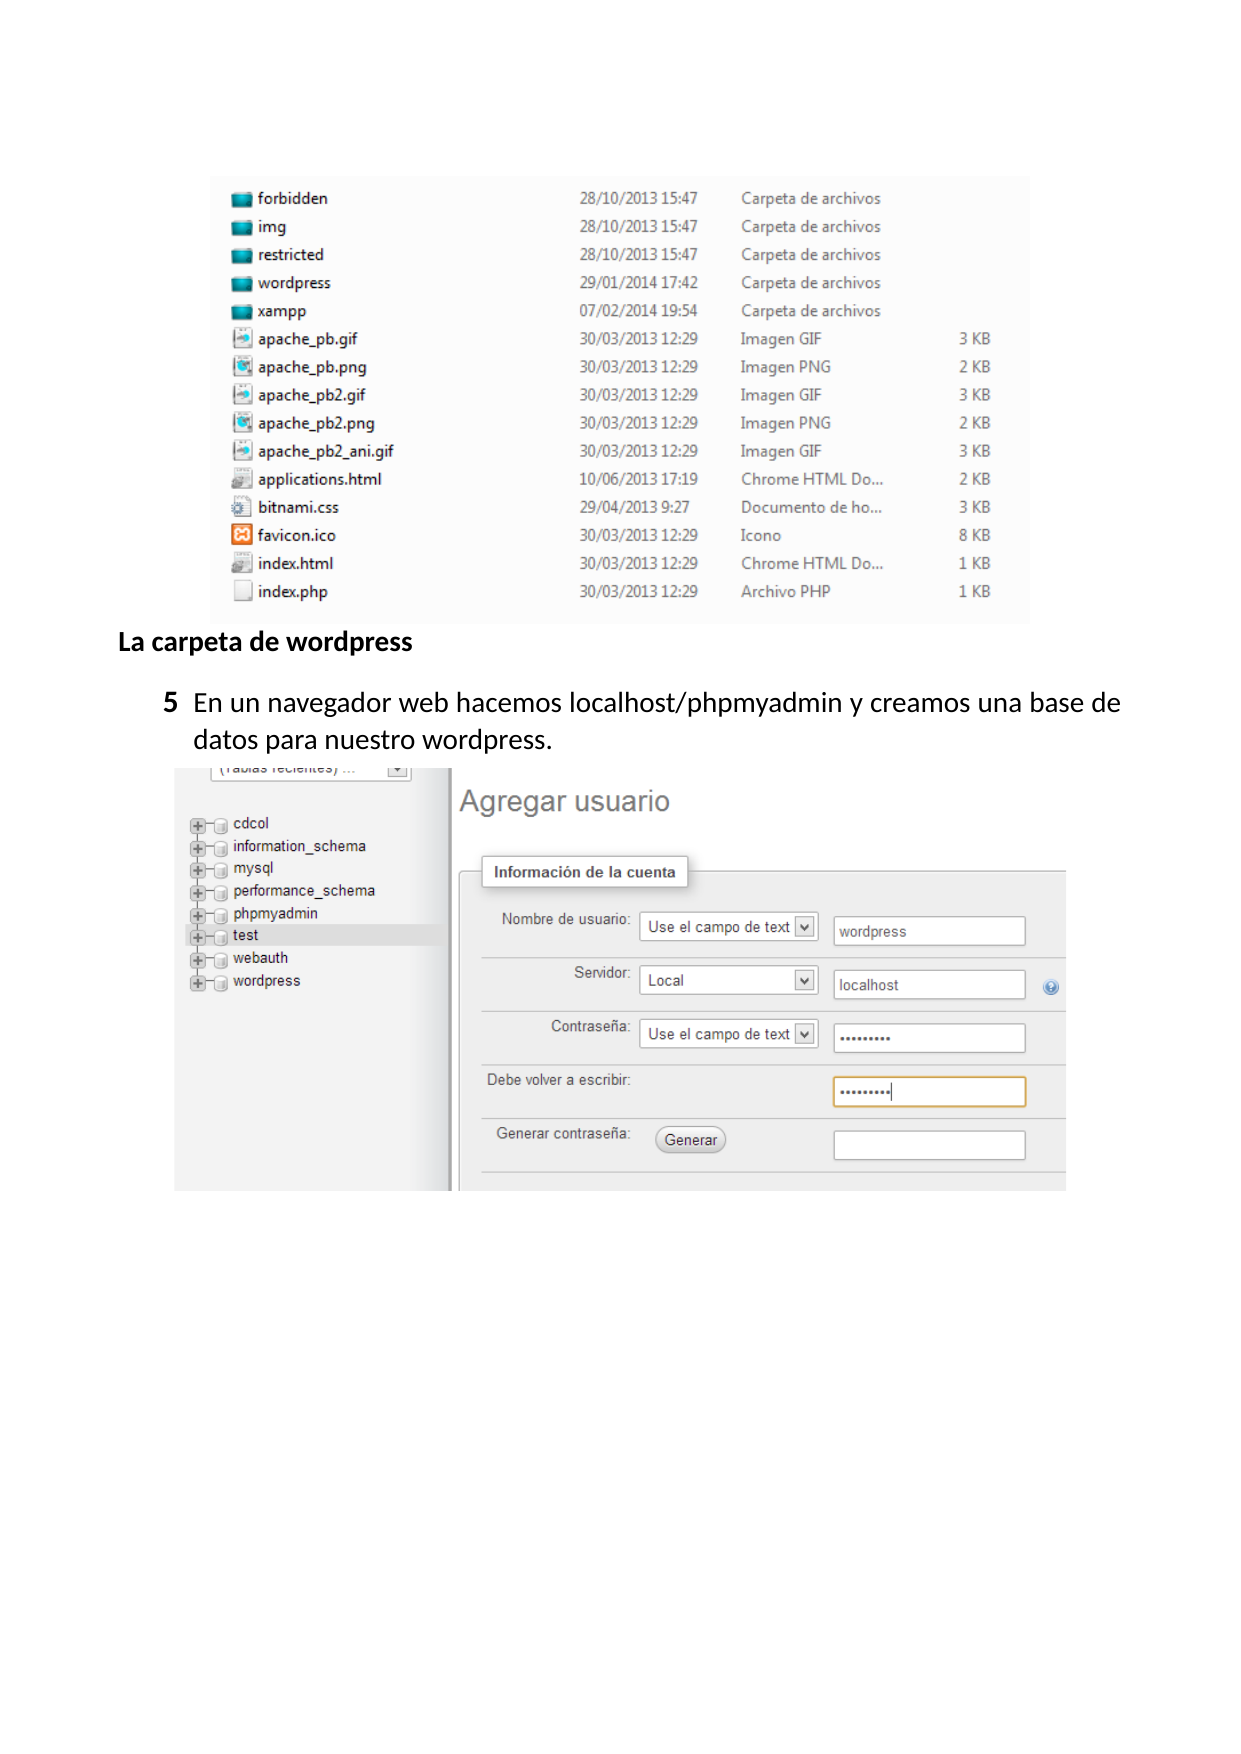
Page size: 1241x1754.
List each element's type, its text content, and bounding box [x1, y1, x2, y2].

picture [210, 176, 1031, 624]
picture [174, 768, 1067, 1191]
text La carpeta de wordpress [118, 176, 1122, 659]
list En un navegador web hacemos localhost/phpmyadmin y creamos una base de datos para nuestro wordpress. [156, 683, 1122, 756]
